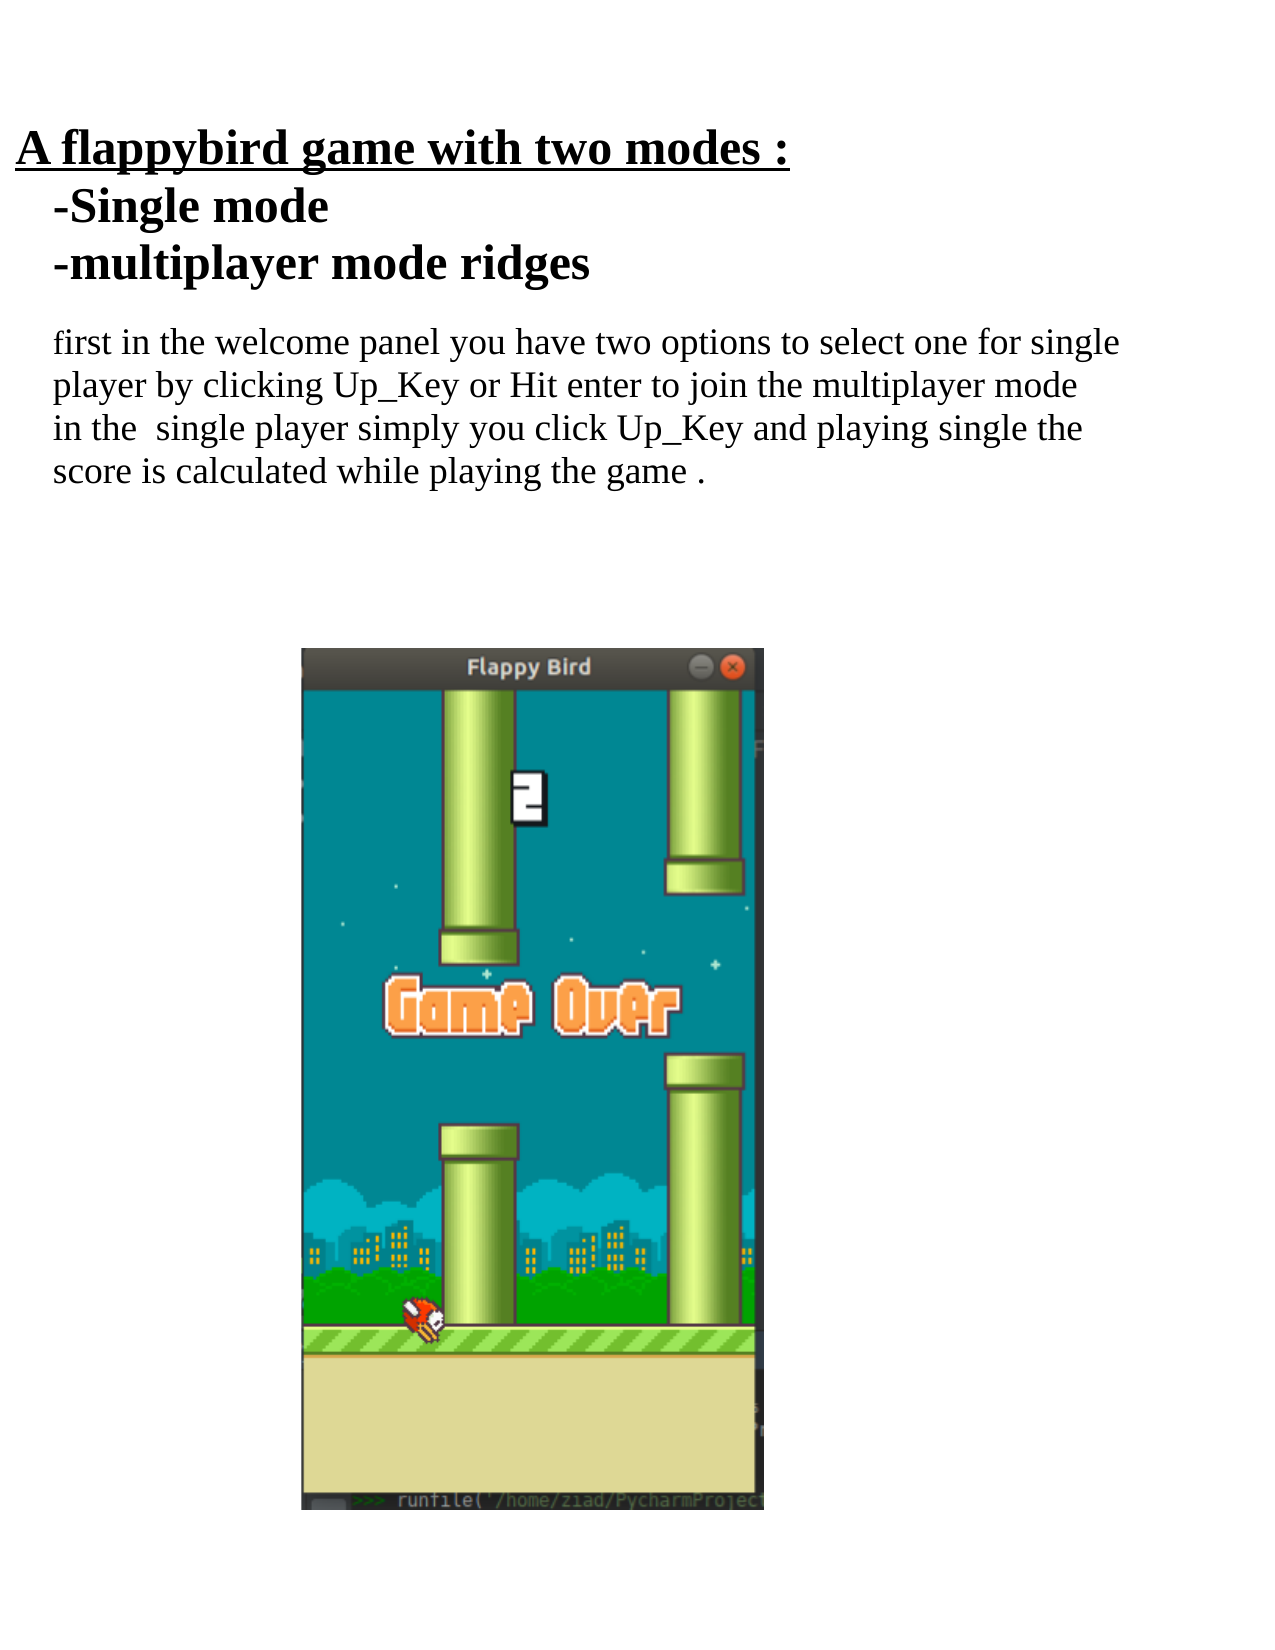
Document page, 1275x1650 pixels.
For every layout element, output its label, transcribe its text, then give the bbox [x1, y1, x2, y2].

text in the single player simply you click Up_Key and playing single the score is calculated while playing the game . [53, 406, 1157, 492]
text first in the welcome panel you have two options to select one for single player by clicking Up_Key or Hit enter to join the multiplayer mode [53, 319, 1157, 406]
picture [301, 648, 764, 1510]
text A flappybird game with two modes : [15, 118, 1157, 176]
text -multiplayer mode ridges [53, 233, 1157, 291]
text -Single mode [53, 176, 1157, 233]
